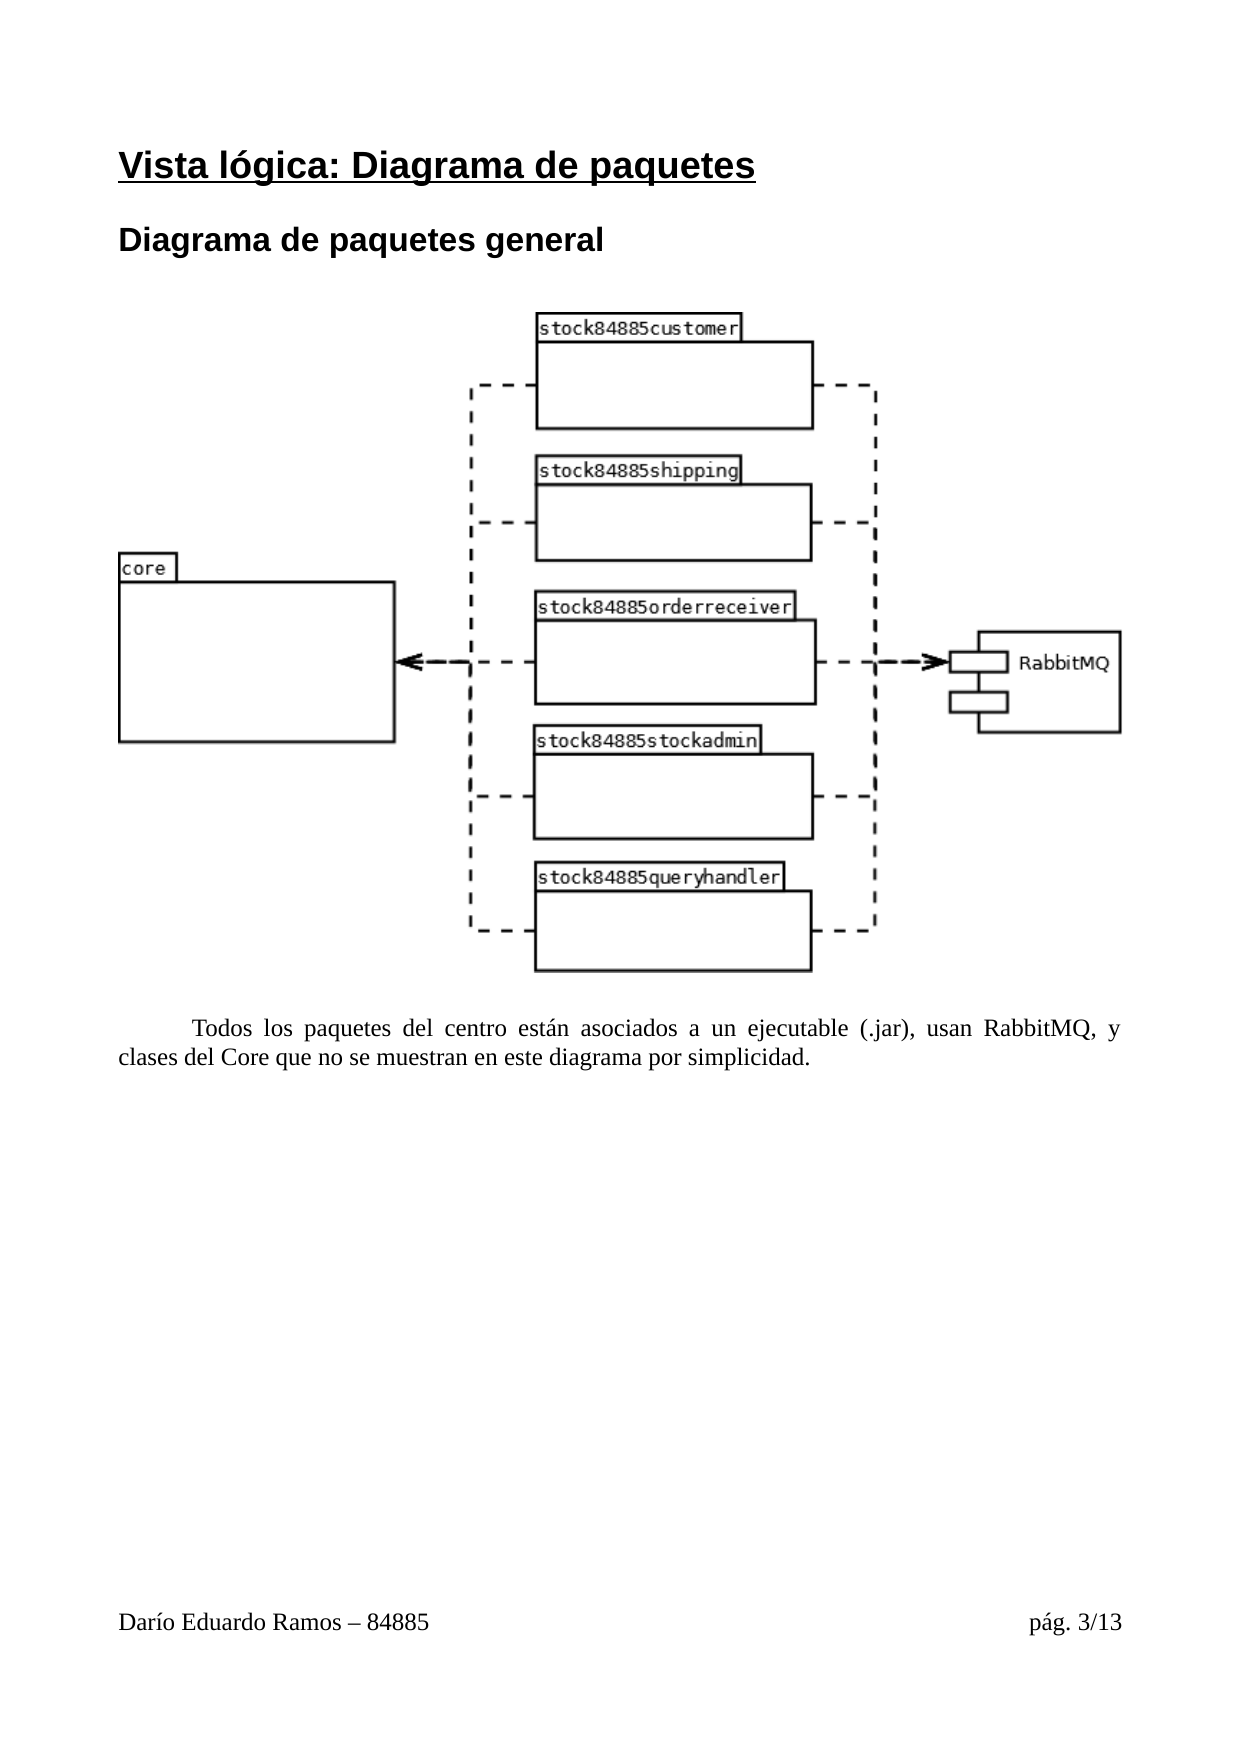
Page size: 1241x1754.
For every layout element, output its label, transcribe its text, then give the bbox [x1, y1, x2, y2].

picture [118, 312, 1123, 973]
subtitle Vista lógica: Diagrama de paquetes [118, 143, 1122, 187]
text Todos los paquetes del centro están asociados a un ejecutable (.jar), usan RabbitMQ, y clases del Core que no se muestran en este diagrama por simplicidad. [118, 1013, 1122, 1071]
subtitle Diagrama de paquetes general [118, 220, 1122, 259]
